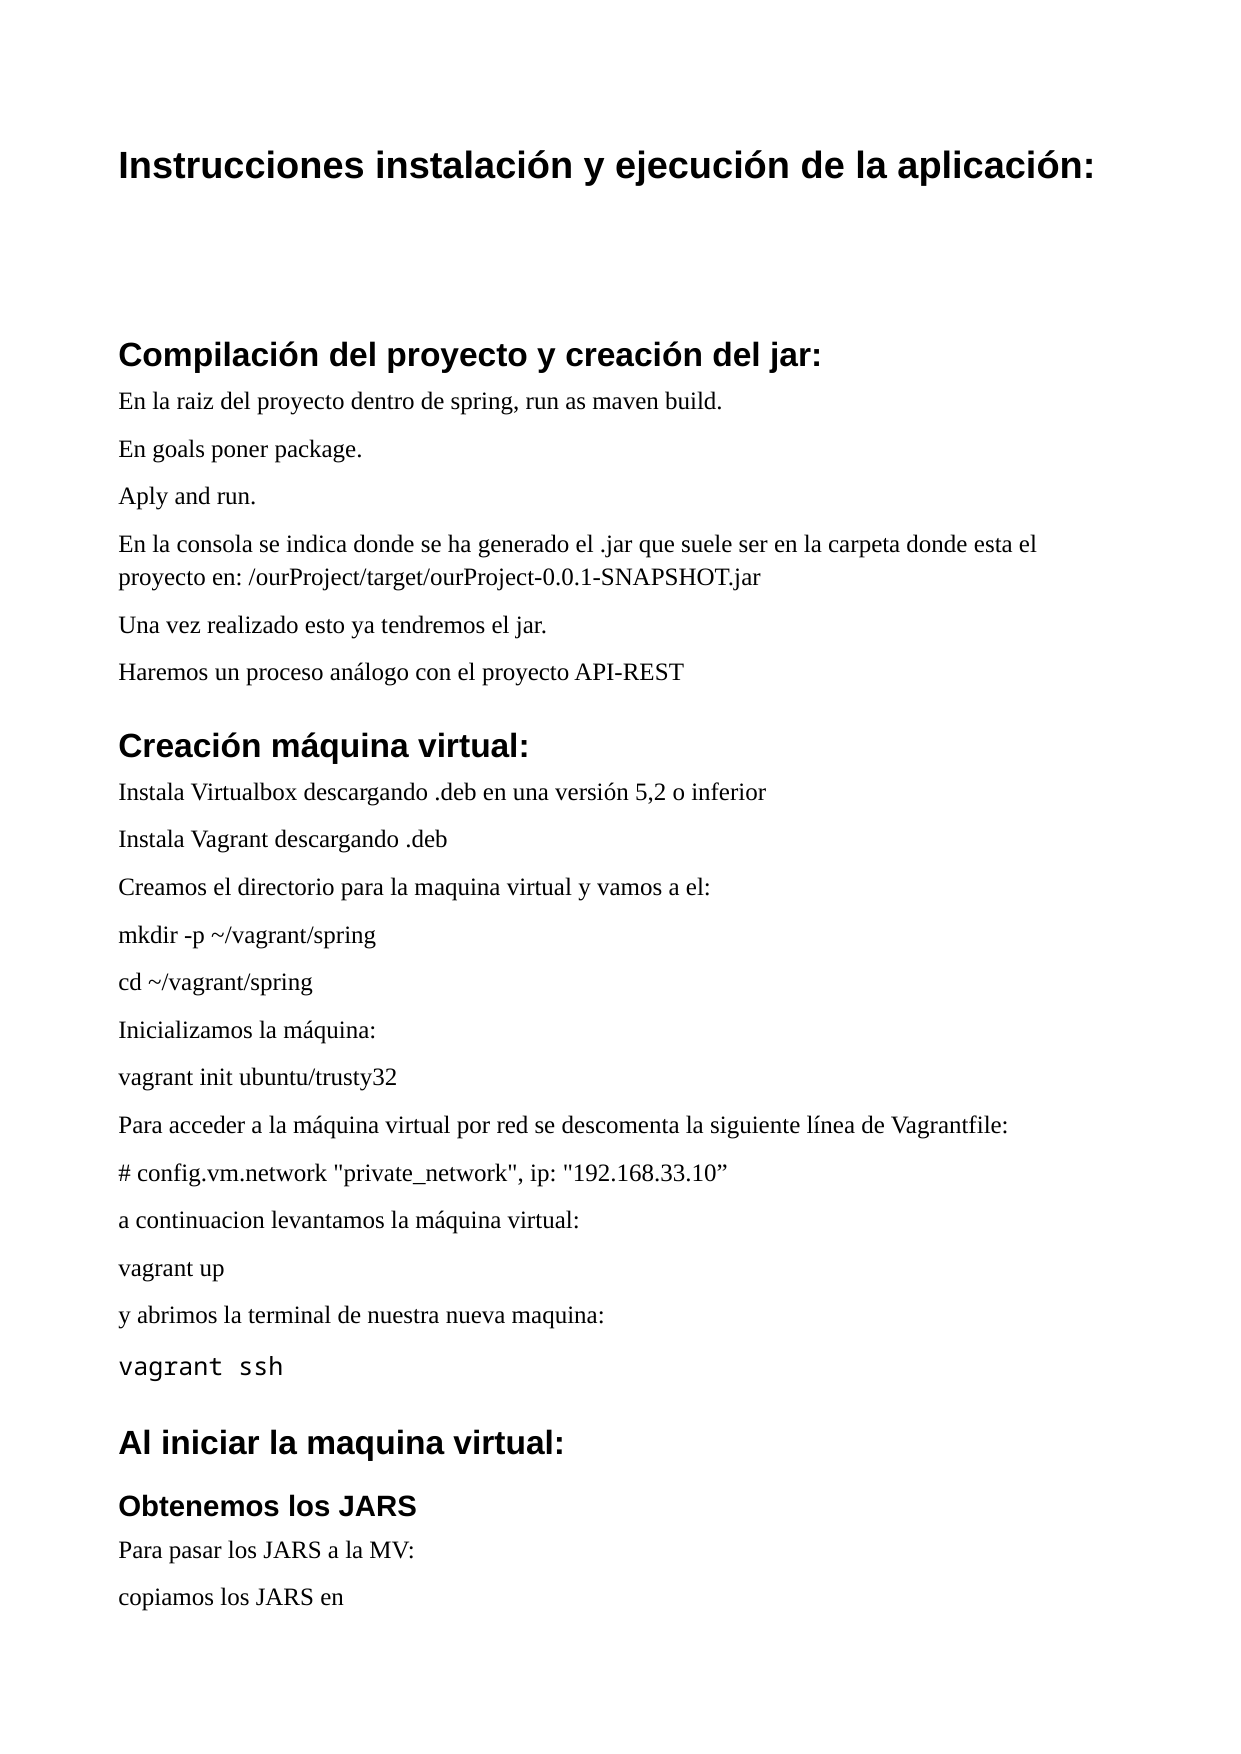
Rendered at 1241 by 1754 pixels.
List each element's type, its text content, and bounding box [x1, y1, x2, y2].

subtitle Obtenemos los JARS [118, 1488, 1122, 1522]
text Aply and run. [118, 481, 1122, 510]
text Haremos un proceso análogo con el proyecto API-REST [118, 657, 1122, 686]
subtitle Creación máquina virtual: [118, 726, 1122, 764]
subtitle Instrucciones instalación y ejecución de la aplicación: [118, 143, 1122, 187]
text Instala Vagrant descargando .deb [118, 824, 1122, 853]
text En la consola se indica donde se ha generado el .jar que suele ser en la carpeta donde esta el proyecto en: /ourProject/target/ourProject-0.0.1-SNAPSHOT.jar [118, 529, 1122, 591]
text vagrant ssh [118, 1348, 1122, 1382]
text vagrant init ubuntu/trusty32 [118, 1062, 1122, 1091]
text copiamos los JARS en [118, 1582, 1122, 1611]
subtitle Al iniciar la maquina virtual: [118, 1423, 1122, 1461]
text # config.vm.network "private_network", ip: "192.168.33.10” [118, 1158, 1122, 1186]
text En goals poner package. [118, 434, 1122, 463]
text y abrimos la terminal de nuestra nueva maquina: [118, 1301, 1122, 1329]
subtitle Compilación del proyecto y creación del jar: [118, 335, 1122, 374]
text Una vez realizado esto ya tendremos el jar. [118, 610, 1122, 638]
text En la raiz del proyecto dentro de spring, run as maven build. [118, 386, 1122, 415]
text vagrant up [118, 1253, 1122, 1282]
text Para acceder a la máquina virtual por red se descomenta la siguiente línea de Vagrantfile: [118, 1110, 1122, 1139]
text mkdir -p ~/vagrant/spring [118, 920, 1122, 948]
text Inicializamos la máquina: [118, 1015, 1122, 1044]
text Creamos el directorio para la maquina virtual y vamos a el: [118, 872, 1122, 901]
text a continuacion levantamos la máquina virtual: [118, 1205, 1122, 1234]
text Para pasar los JARS a la MV: [118, 1535, 1122, 1563]
text cd ~/vagrant/spring [118, 967, 1122, 996]
text Instala Virtualbox descargando .deb en una versión 5,2 o inferior [118, 777, 1122, 806]
